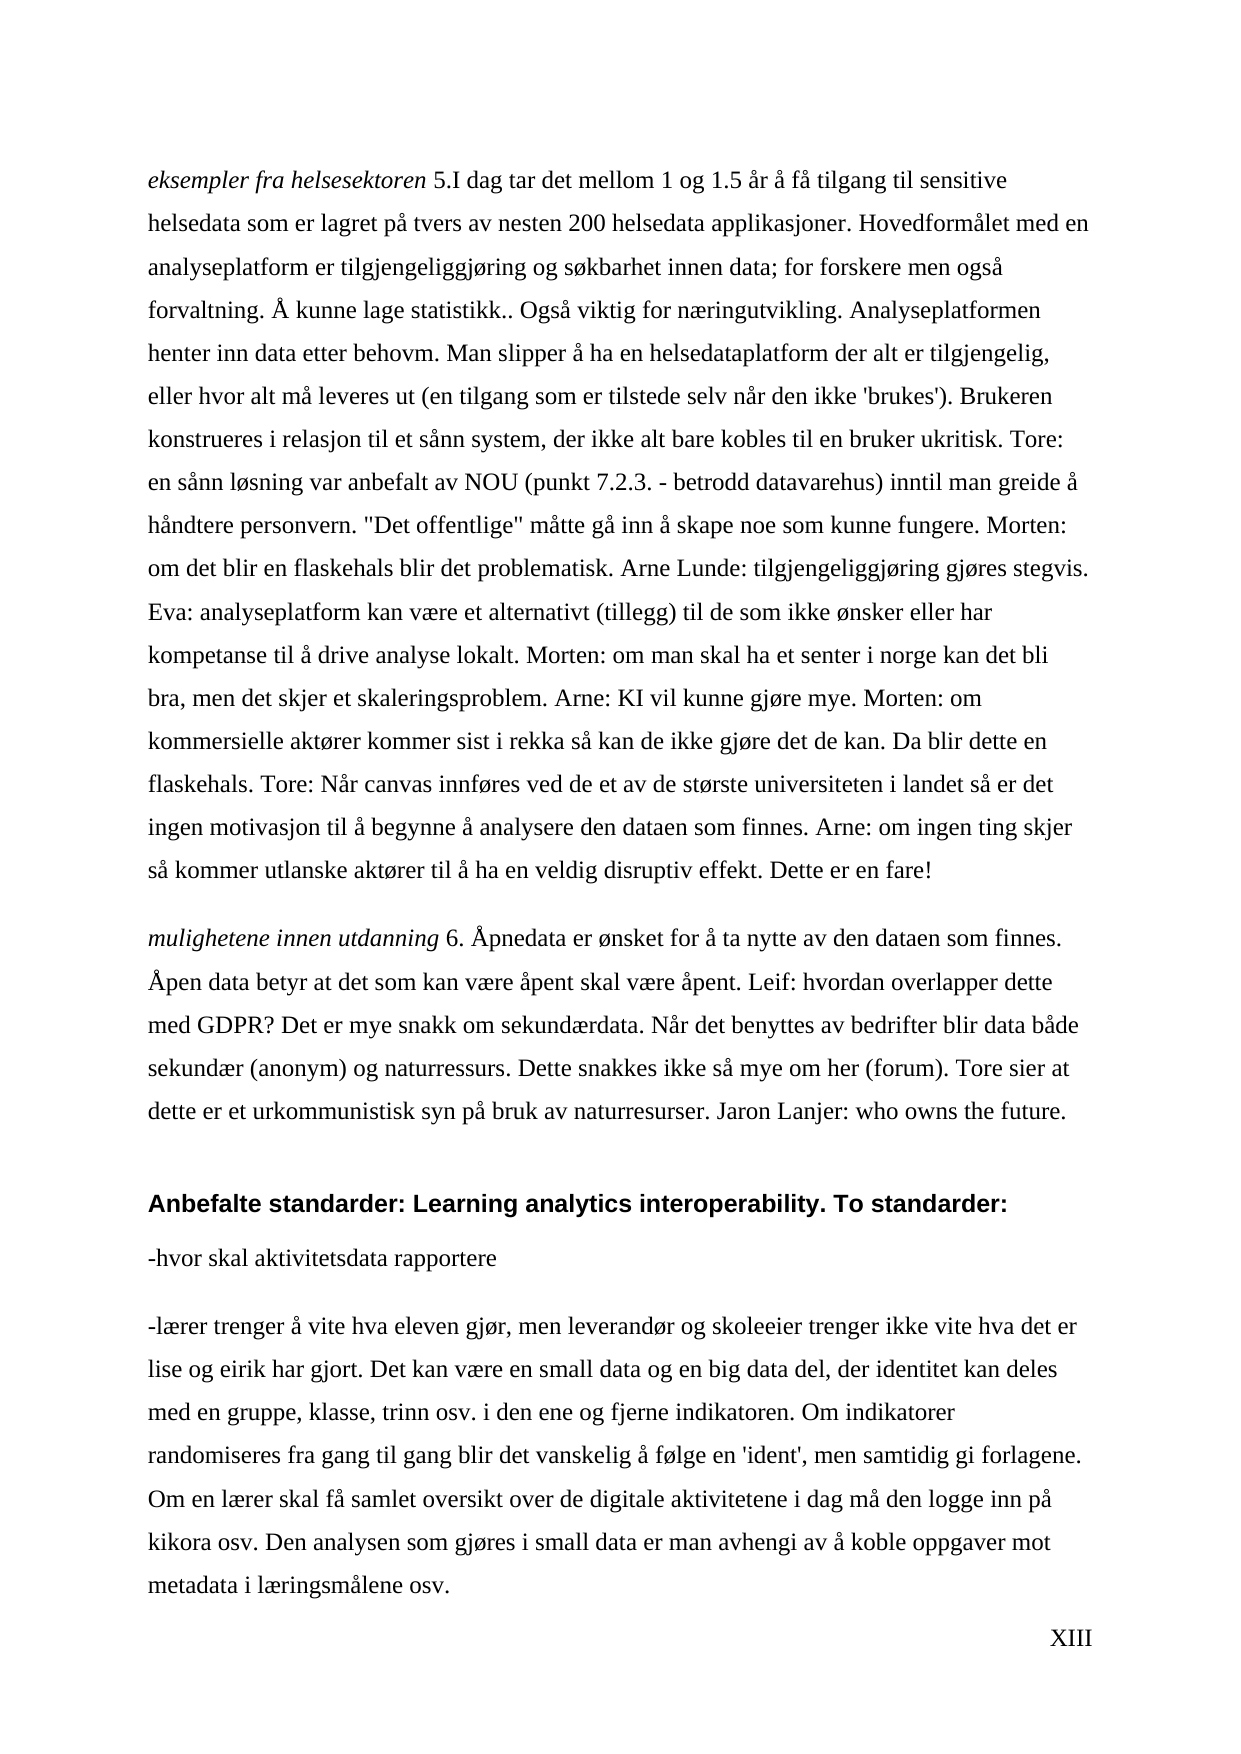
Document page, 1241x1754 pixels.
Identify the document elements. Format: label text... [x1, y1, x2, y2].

subtitle mulighetene innen utdanning 6. Åpnedata er ønsket for å ta nytte av den dataen som finnes. Åpen data betyr at det som kan være åpent skal være åpent. Leif: hvordan overlapper dette med GDPR? Det er mye snakk om sekundærdata. Når det benyttes av bedrifter blir data både sekundær (anonym) og naturressurs. Dette snakkes ikke så mye om her (forum). Tore sier at dette er et urkommunistisk syn på bruk av naturresurser. Jaron Lanjer: who owns the future. [148, 923, 1092, 1125]
subtitle -lærer trenger å vite hva eleven gjør, men leverandør og skoleeier trenger ikke vite hva det er lise og eirik har gjort. Det kan være en small data og en big data del, der identitet kan deles med en gruppe, klasse, trinn osv. i den ene og fjerne indikatoren. Om indikatorer randomiseres fra gang til gang blir det vanskelig å følge en 'ident', men samtidig gi forlagene. Om en lærer skal få samlet oversikt over de digitale aktivitetene i dag må den logge inn på kikora osv. Den analysen som gjøres i small data er man avhengi av å koble oppgaver mot metadata i læringsmålene osv. [148, 1311, 1092, 1599]
text Anbefalte standarder: Learning analytics interoperability. To standarder: [148, 1189, 1092, 1218]
subtitle eksempler fra helsesektoren 5.I dag tar det mellom 1 og 1.5 år å få tilgang til sensitive helsedata som er lagret på tvers av nesten 200 helsedata applikasjoner. Hovedformålet med en analyseplatform er tilgjengeliggjøring og søkbarhet innen data; for forskere men også forvaltning. Å kunne lage statistikk.. Også viktig for næringutvikling. Analyseplatformen henter inn data etter behovm. Man slipper å ha en helsedataplatform der alt er tilgjengelig, eller hvor alt må leveres ut (en tilgang som er tilstede selv når den ikke 'brukes'). Brukeren konstrueres i relasjon til et sånn system, der ikke alt bare kobles til en bruker ukritisk. Tore: en sånn løsning var anbefalt av NOU (punkt 7.2.3. - betrodd datavarehus) inntil man greide å håndtere personvern. "Det offentlige" måtte gå inn å skape noe som kunne fungere. Morten: om det blir en flaskehals blir det problematisk. Arne Lunde: tilgjengeliggjøring gjøres stegvis. Eva: analyseplatform kan være et alternativt (tillegg) til de som ikke ønsker eller har kompetanse til å drive analyse lokalt. Morten: om man skal ha et senter i norge kan det bli bra, men det skjer et skaleringsproblem. Arne: KI vil kunne gjøre mye. Morten: om kommersielle aktører kommer sist i rekka så kan de ikke gjøre det de kan. Da blir dette en flaskehals. Tore: Når canvas innføres ved de et av de største universiteten i landet så er det ingen motivasjon til å begynne å analysere den dataen som finnes. Arne: om ingen ting skjer så kommer utlanske aktører til å ha en veldig disruptiv effekt. Dette er en fare! [148, 165, 1092, 884]
subtitle -hvor skal aktivitetsdata rapportere [148, 1243, 1092, 1272]
